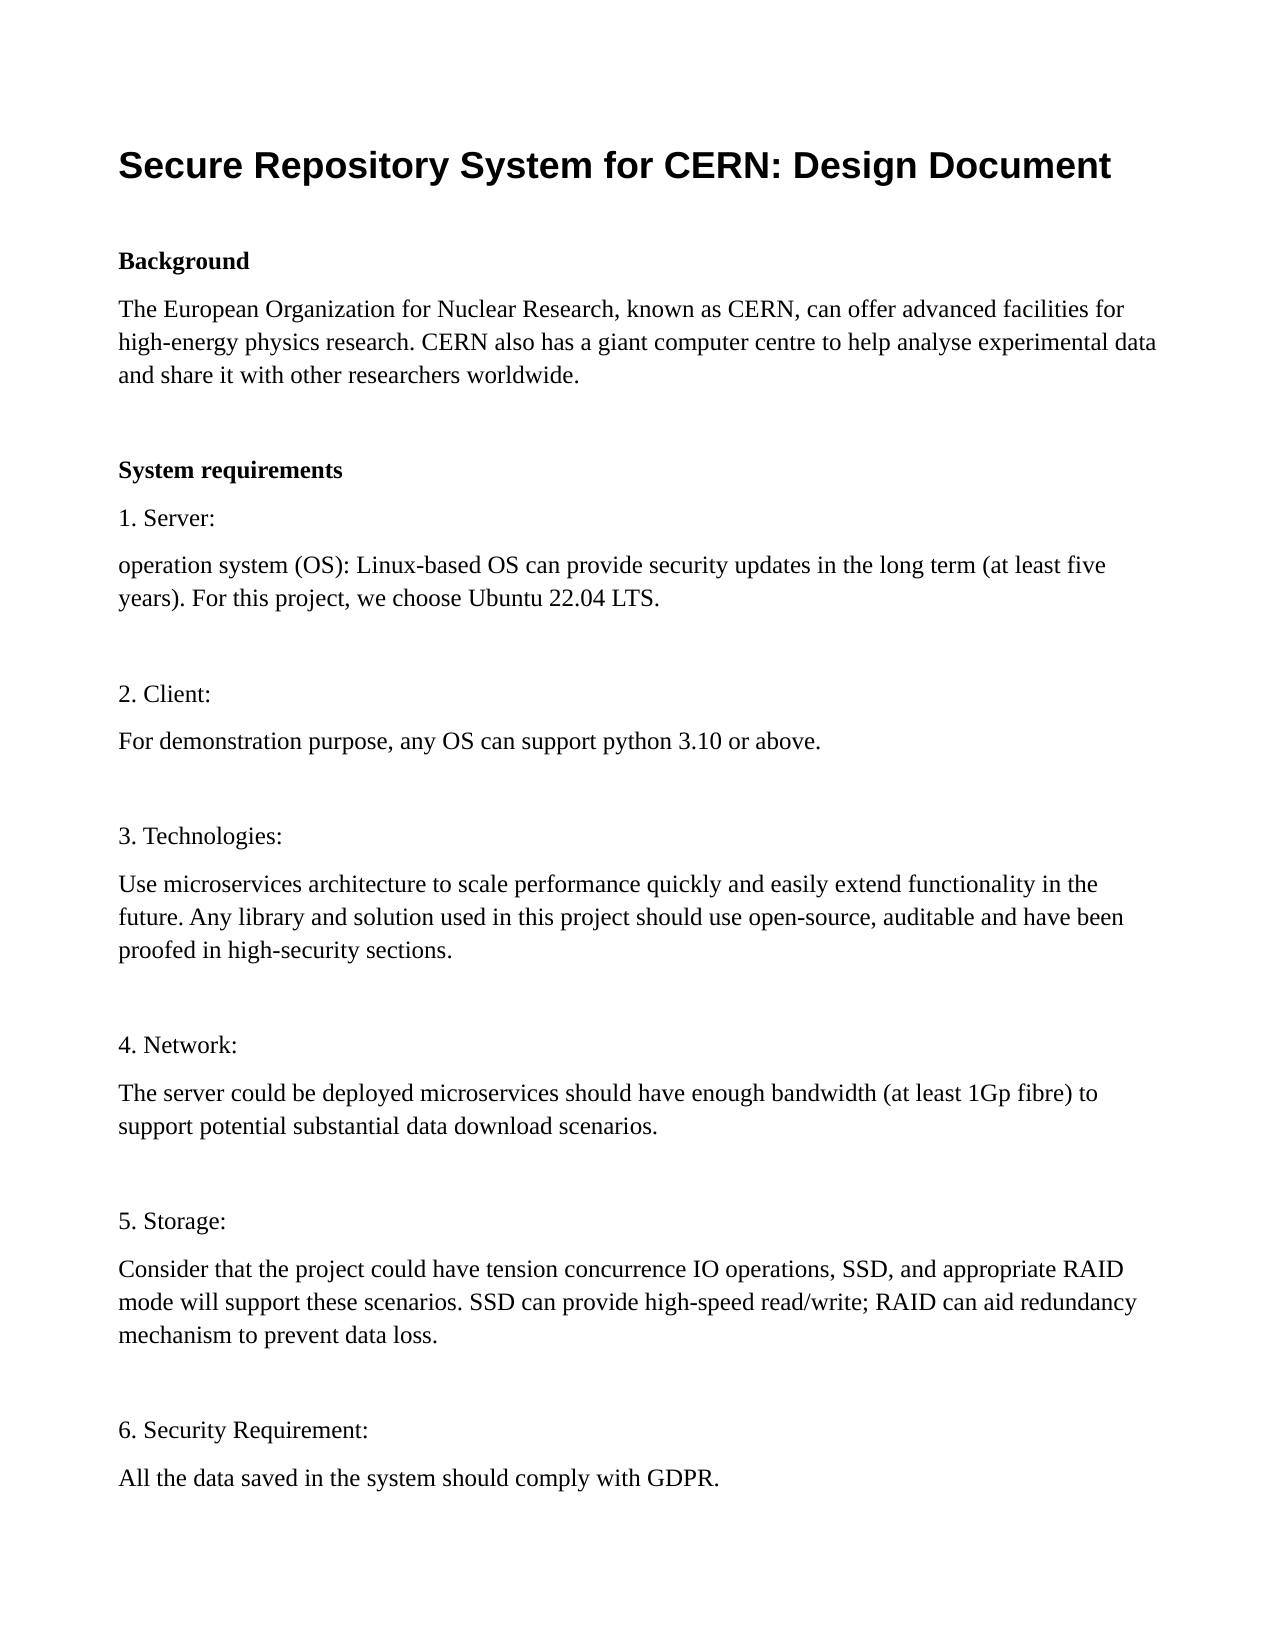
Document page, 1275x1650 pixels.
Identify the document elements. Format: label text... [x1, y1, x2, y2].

text 4. Network: [118, 1030, 1157, 1059]
text Consider that the project could have tension concurrence IO operations, SSD, and appropriate RAID mode will support these scenarios. SSD can provide high-speed read/write; RAID can aid redundancy mechanism to prevent data loss. [118, 1254, 1157, 1348]
text operation system (OS): Linux-based OS can provide security updates in the long term (at least five years). For this project, we choose Ubuntu 22.04 LTS. [118, 550, 1157, 612]
text System requirements [118, 455, 1157, 484]
text All the data saved in the system should comply with GDPR. [118, 1463, 1157, 1491]
text For demonstration purpose, any OS can support python 3.10 or above. [118, 726, 1157, 755]
text 5. Storage: [118, 1206, 1157, 1235]
subtitle Secure Repository System for CERN: Design Document [118, 143, 1157, 186]
text The European Organization for Nuclear Research, known as CERN, can offer advanced facilities for high-energy physics research. CERN also has a giant computer centre to help analyse experimental data and share it with other researchers worldwide. [118, 294, 1157, 389]
text Background [118, 246, 1157, 275]
text Use microservices architecture to scale performance quickly and easily extend functionality in the future. Any library and solution used in this project should use open-source, auditable and have been proofed in high-security sections. [118, 869, 1157, 964]
text 6. Security Requirement: [118, 1415, 1157, 1444]
text 3. Technologies: [118, 821, 1157, 850]
text 1. Server: [118, 503, 1157, 532]
text The server could be deployed microservices should have enough bandwidth (at least 1Gp fibre) to support potential substantial data download scenarios. [118, 1078, 1157, 1140]
text 2. Client: [118, 679, 1157, 707]
